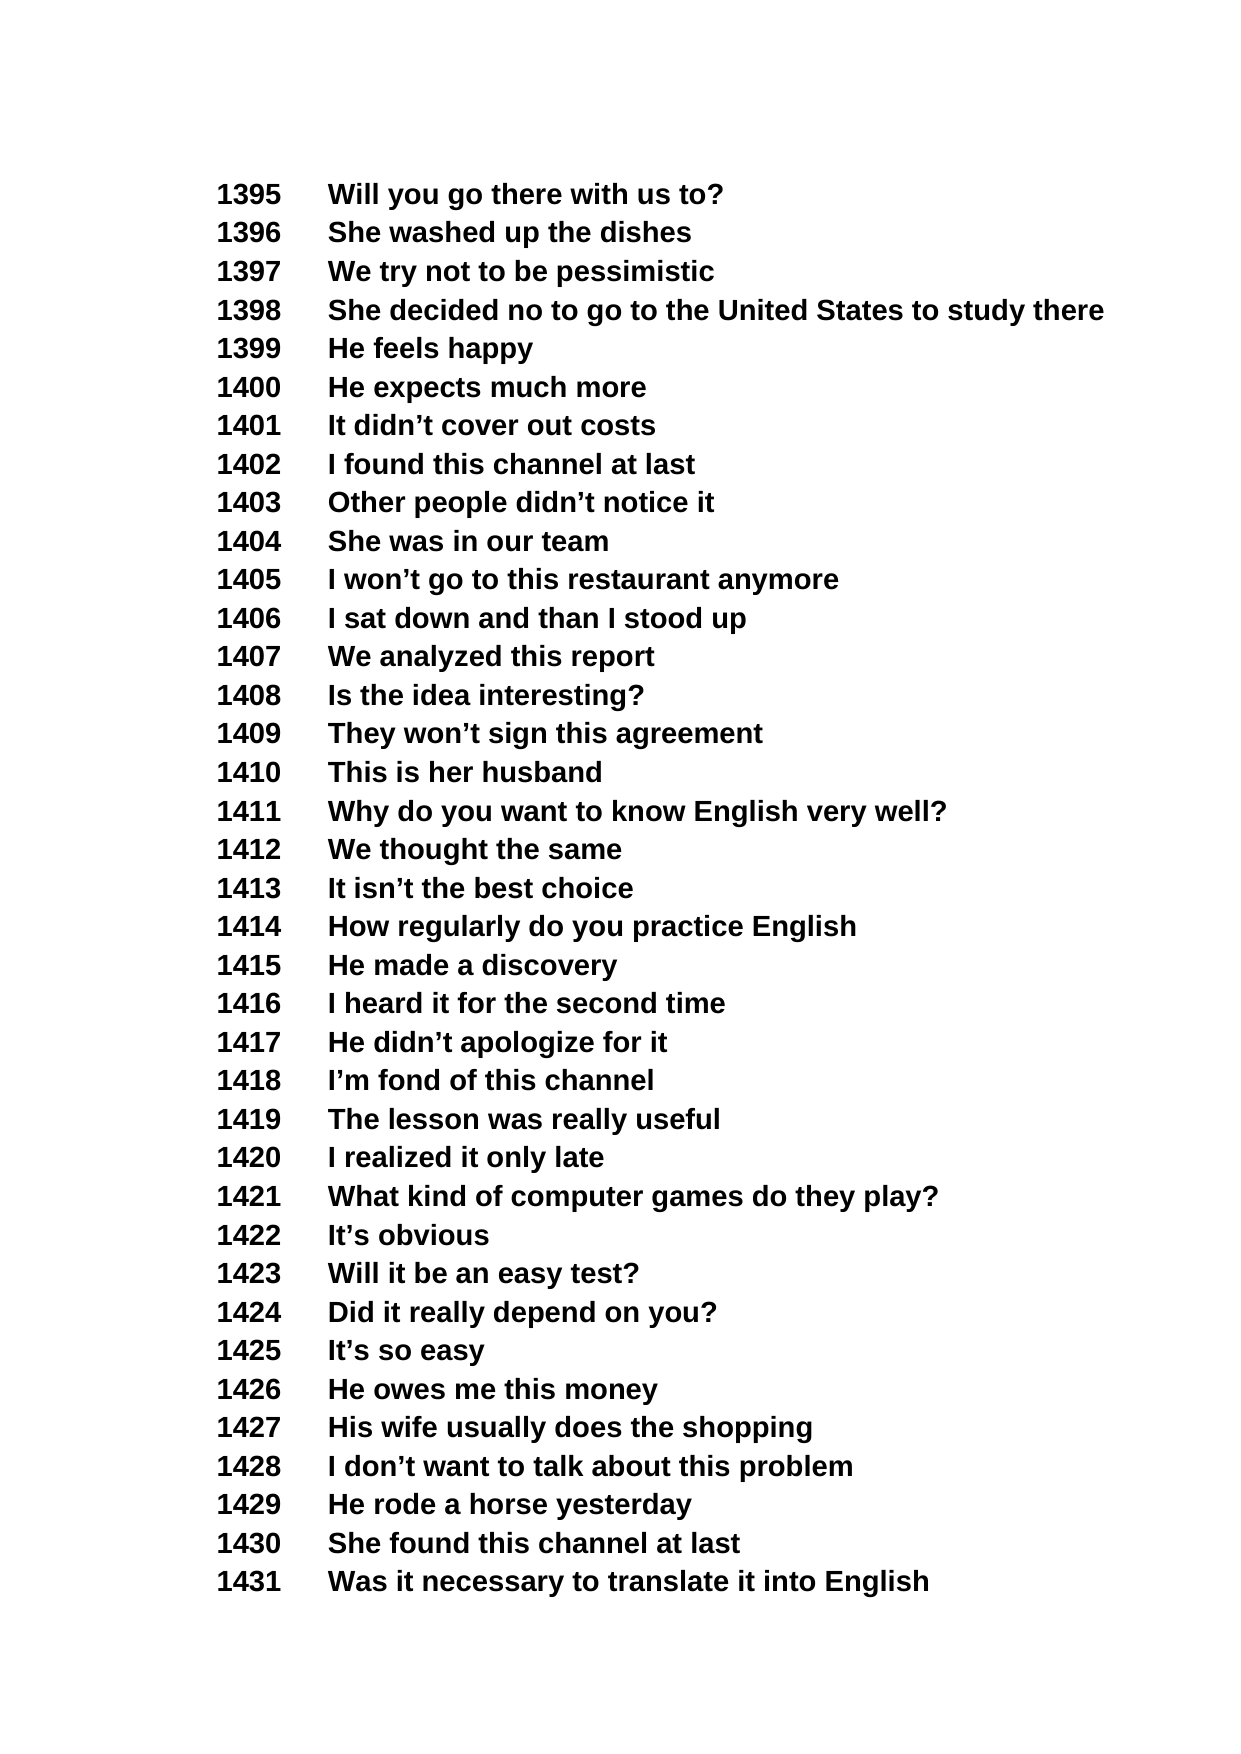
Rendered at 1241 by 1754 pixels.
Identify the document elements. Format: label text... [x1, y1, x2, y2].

list We analyzed this report [216, 639, 1149, 673]
list They won’t sign this agreement [216, 716, 1149, 750]
list It’s so easy [216, 1333, 1149, 1367]
list Is the idea interesting? [216, 678, 1149, 711]
list Other people didn’t notice it [216, 485, 1149, 519]
list It’s obvious [216, 1217, 1149, 1251]
list I won’t go to this restaurant anymore [216, 562, 1149, 596]
list She decided no to go to the United States to study there [216, 292, 1149, 326]
list It isn’t the best choice [216, 871, 1149, 904]
list I sat down and than I stood up [216, 601, 1149, 634]
list We thought the same [216, 832, 1149, 866]
list His wife usually does the shopping [216, 1410, 1149, 1444]
list He expects much more [216, 369, 1149, 403]
list It didn’t cover out costs [216, 408, 1149, 442]
list What kind of computer games do they play? [216, 1179, 1149, 1212]
list How regularly do you practice English [216, 909, 1149, 943]
list He didn’t apologize for it [216, 1025, 1149, 1058]
list I found this channel at last [216, 447, 1149, 480]
list This is her husband [216, 755, 1149, 788]
list She found this channel at last [216, 1526, 1149, 1559]
list Will it be an easy test? [216, 1256, 1149, 1289]
list She was in our team [216, 524, 1149, 557]
list Will you go there with us to? [216, 177, 1149, 210]
list We try not to be pessimistic [216, 254, 1149, 287]
list I realized it only late [216, 1140, 1149, 1174]
list I don’t want to talk about this problem [216, 1449, 1149, 1482]
list The lesson was really useful [216, 1102, 1149, 1135]
list He rode a horse yesterday [216, 1487, 1149, 1521]
list I’m fond of this channel [216, 1063, 1149, 1097]
list He feels happy [216, 331, 1149, 364]
list I heard it for the second time [216, 986, 1149, 1020]
list Did it really depend on you? [216, 1294, 1149, 1328]
list He made a discovery [216, 948, 1149, 981]
list He owes me this money [216, 1372, 1149, 1405]
list She washed up the dishes [216, 215, 1149, 249]
list Was it necessary to translate it into English [216, 1564, 1149, 1598]
list Why do you want to know English very well? [216, 793, 1149, 827]
